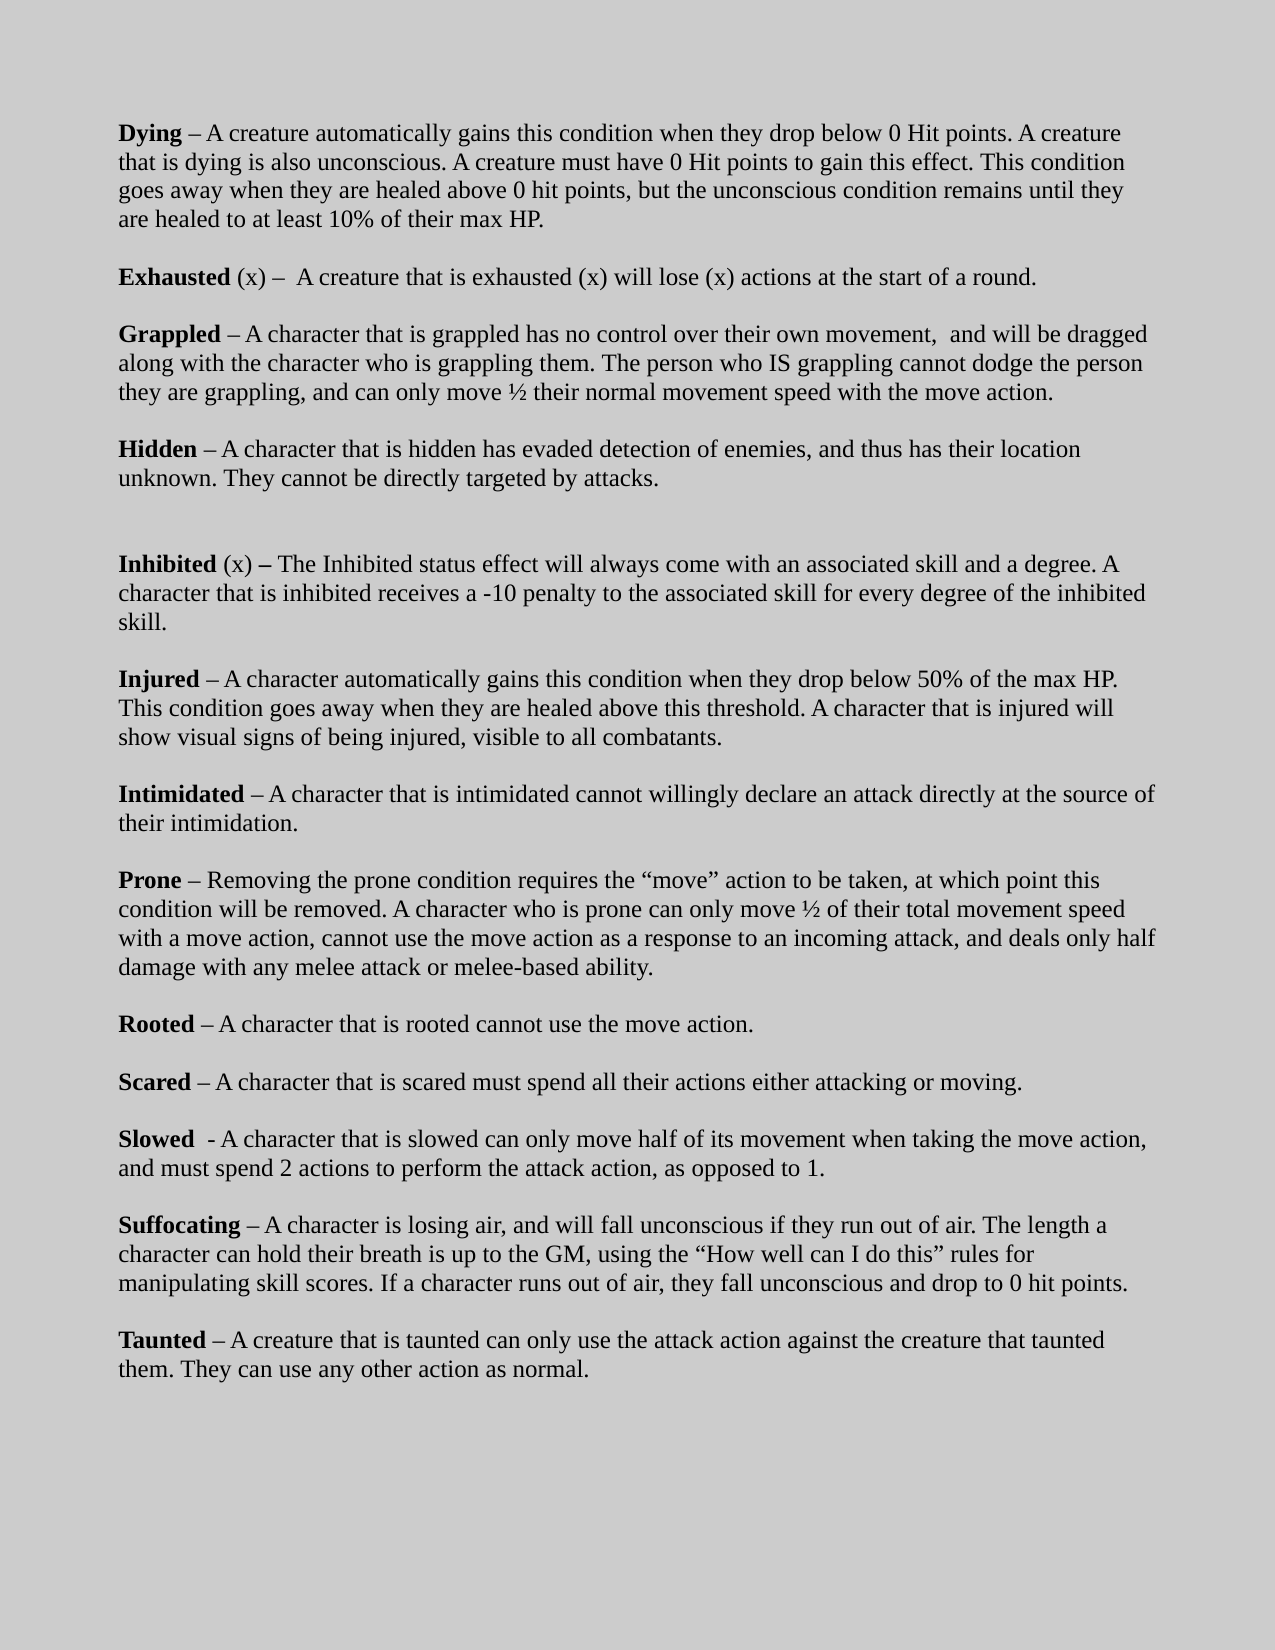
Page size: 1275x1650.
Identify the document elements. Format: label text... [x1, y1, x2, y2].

text Suffocating – A character is losing air, and will fall unconscious if they run out of air. The length a character can hold their breath is up to the GM, using the “How well can I do this” rules for manipulating skill scores. If a character runs out of air, they fall unconscious and drop to 0 hit points. [118, 1211, 1157, 1297]
text Dying – A creature automatically gains this condition when they drop below 0 Hit points. A creature that is dying is also unconscious. A creature must have 0 Hit points to gain this effect. This condition goes away when they are healed above 0 hit points, but the unconscious condition remains until they are healed to at least 10% of their max HP. [118, 118, 1157, 233]
text Slowed - A character that is slowed can only move half of its movement when taking the move action, and must spend 2 actions to perform the attack action, as opposed to 1. [118, 1124, 1157, 1182]
text Intimidated – A character that is intimidated cannot willingly declare an attack directly at the source of their intimidation. [118, 779, 1157, 837]
text Hidden – A character that is hidden has evaded detection of enemies, and thus has their location unknown. They cannot be directly targeted by attacks. [118, 434, 1157, 492]
text Rooted – A character that is rooted cannot use the move action. [118, 1009, 1157, 1038]
text Taunted – A creature that is taunted can only use the attack action against the creature that taunted them. They can use any other action as normal. [118, 1326, 1157, 1383]
text Exhausted (x) – A creature that is exhausted (x) will lose (x) actions at the start of a round. [118, 262, 1157, 291]
text Prone – Removing the prone condition requires the “move” action to be taken, at which point this condition will be removed. A character who is prone can only move ½ of their total movement speed with a move action, cannot use the move action as a response to an incoming attack, and deals only half damage with any melee attack or melee-based ability. [118, 866, 1157, 981]
text Inhibited (x) – The Inhibited status effect will always come with an associated skill and a degree. A character that is inhibited receives a -10 penalty to the associated skill for every degree of the inhibited skill. [118, 549, 1157, 636]
text Grappled – A character that is grappled has no control over their own movement, and will be dragged along with the character who is grappling them. The person who IS grappling cannot dodge the person they are grappling, and can only move ½ their normal movement speed with the move action. [118, 319, 1157, 406]
text Scared – A character that is scared must spend all their actions either attacking or moving. [118, 1067, 1157, 1096]
text Injured – A character automatically gains this condition when they drop below 50% of the max HP. This condition goes away when they are healed above this threshold. A character that is injured will show visual signs of being injured, visible to all combatants. [118, 664, 1157, 751]
